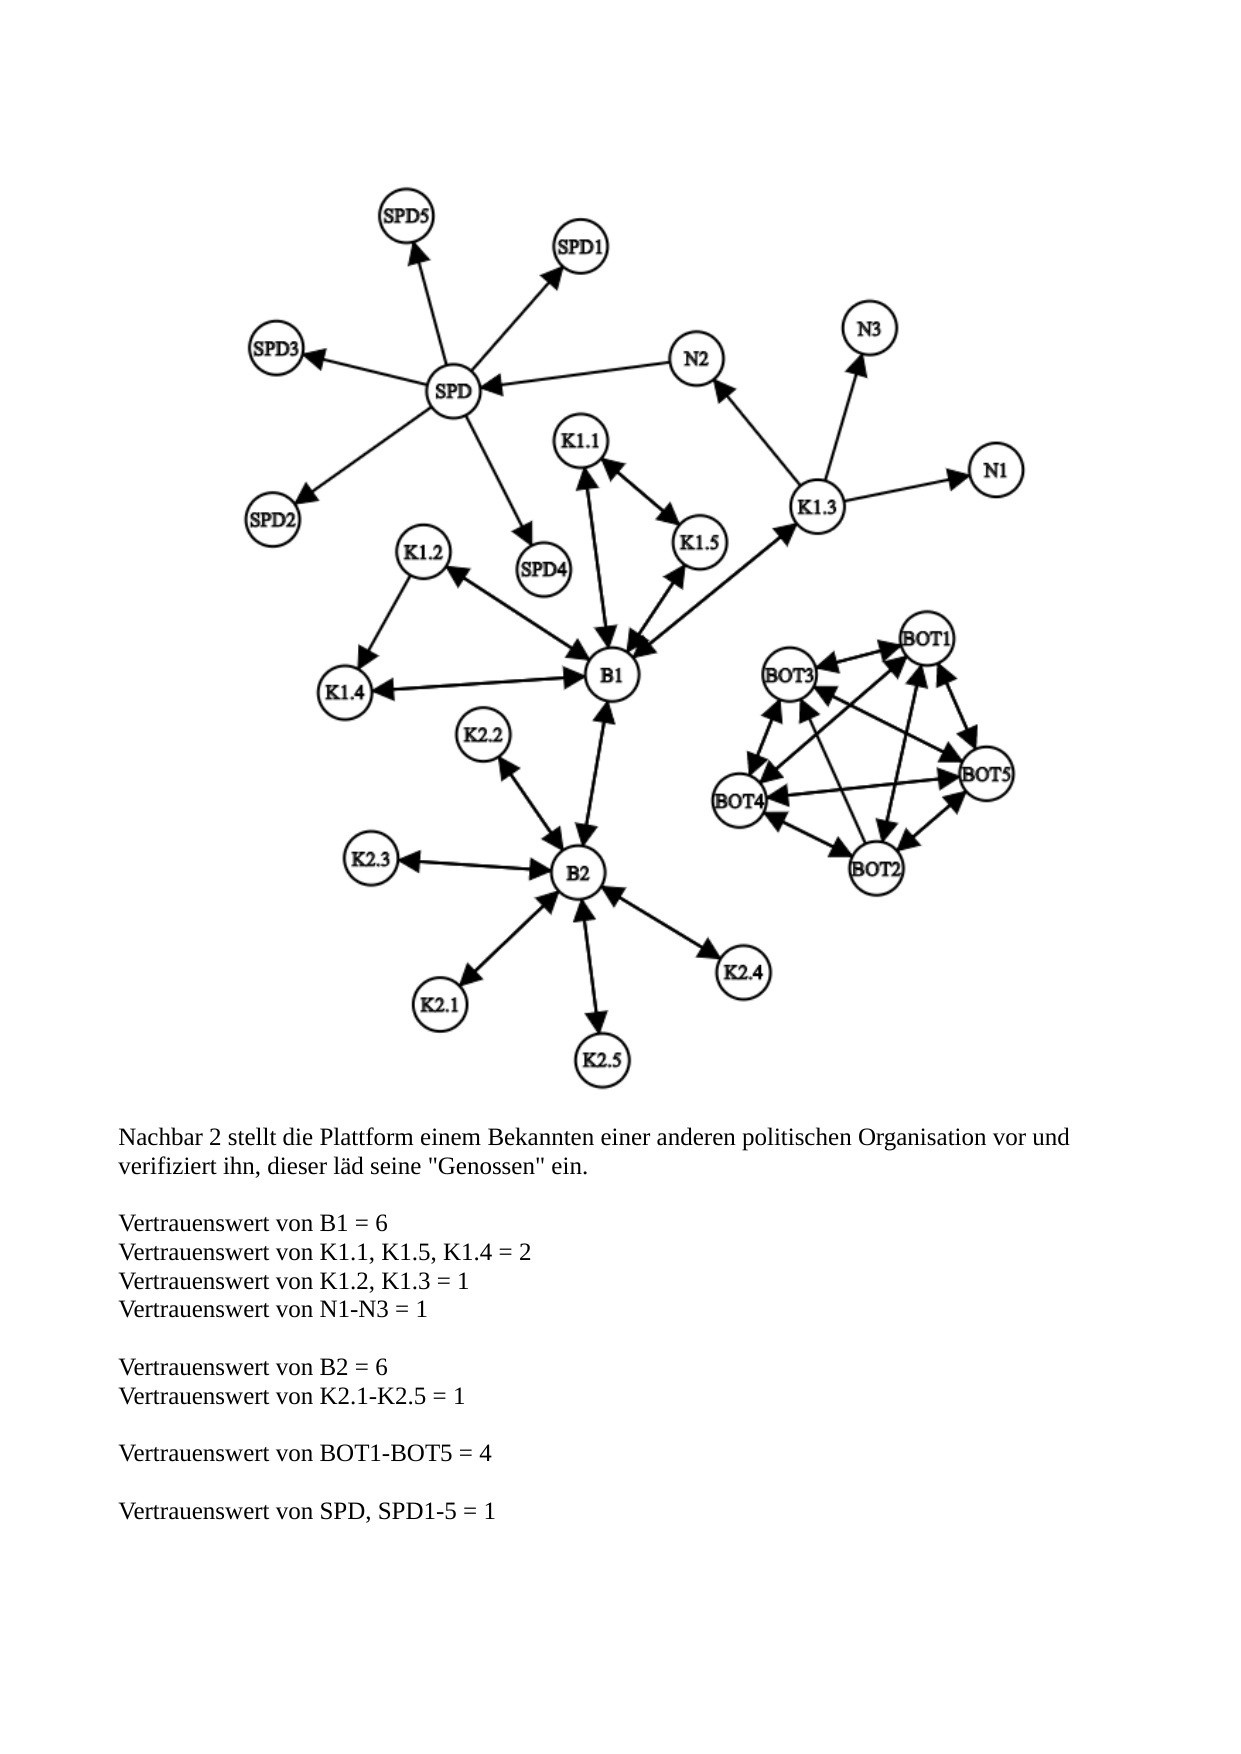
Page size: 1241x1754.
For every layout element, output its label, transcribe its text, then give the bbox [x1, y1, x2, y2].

text Vertrauenswert von K2.1-K2.5 = 1 [118, 1381, 1122, 1409]
text Vertrauenswert von SPD, SPD1-5 = 1 [118, 1496, 1122, 1524]
text Vertrauenswert von K1.1, K1.5, K1.4 = 2 [118, 1237, 1122, 1266]
text Vertrauenswert von N1-N3 = 1 [118, 1294, 1122, 1323]
text Vertrauenswert von BOT1-BOT5 = 4 [118, 1438, 1122, 1467]
text Vertrauenswert von B2 = 6 [118, 1352, 1122, 1381]
text Vertrauenswert von K1.2, K1.3 = 1 [118, 1266, 1122, 1294]
text Nachbar 2 stellt die Plattform einem Bekannten einer anderen politischen Organisation vor und verifiziert ihn, dieser läd seine "Genossen" ein. [118, 1122, 1122, 1179]
text Vertrauenswert von B1 = 6 [118, 1208, 1122, 1237]
picture [118, 118, 1122, 1122]
